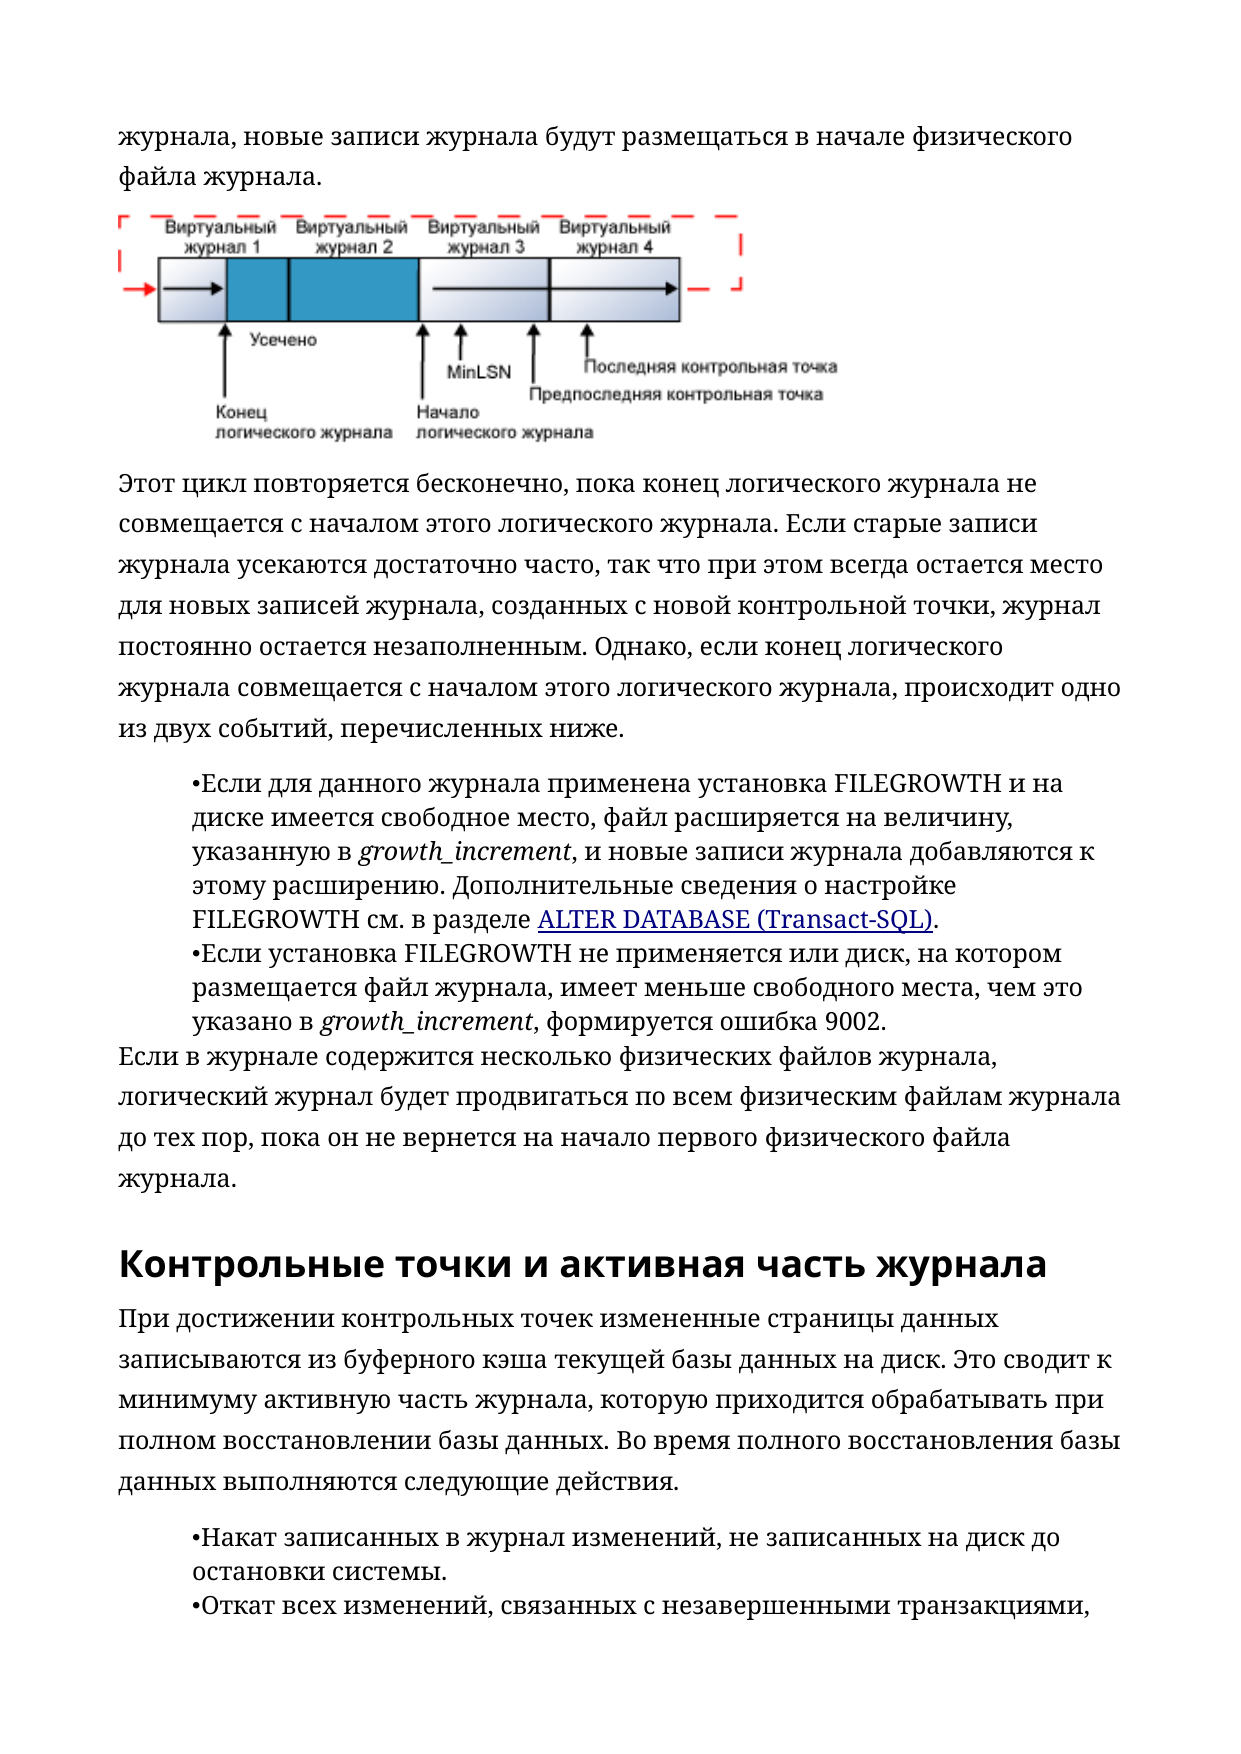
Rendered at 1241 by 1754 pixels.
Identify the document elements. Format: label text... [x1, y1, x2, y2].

list Если для данного журнала применена установка FILEGROWTH и на диске имеется свободное место, файл расширяется на величину, указанную в growth_increment, и новые записи журнала добавляются к этому расширению. Дополнительные сведения о настройке FILEGROWTH см. в разделе ALTER DATABASE (Transact-SQL). [118, 766, 1122, 936]
list Откат всех изменений, связанных с незавершенными транзакциями, [118, 1587, 1122, 1621]
list Накат записанных в журнал изменений, не записанных на диск до остановки системы. [118, 1519, 1122, 1587]
text Если в журнале содержится несколько физических файлов журнала, логический журнал будет продвигаться по всем физическим файлам журнала до тех пор, пока он не вернется на начало первого физического файла журнала. [118, 1038, 1122, 1195]
text При достижении контрольных точек измененные страницы данных записываются из буферного кэша текущей базы данных на диск. Это сводит к минимуму активную часть журнала, которую приходится обрабатывать при полном восстановлении базы данных. Во время полного восстановления базы данных выполняются следующие действия. [118, 1300, 1122, 1498]
text Этот цикл повторяется бесконечно, пока конец логического журнала не совмещается с началом этого логического журнала. Если старые записи журнала усекаются достаточно часто, так что при этом всегда остается место для новых записей журнала, созданных с новой контрольной точки, журнал постоянно остается незаполненным. Однако, если конец логического журнала совмещается с началом этого логического журнала, происходит одно из двух событий, перечисленных ниже. [118, 465, 1122, 744]
list Если установка FILEGROWTH не применяется или диск, на котором размещается файл журнала, имеет меньше свободного места, чем это указано в growth_increment, формируется ошибка 9002. [118, 936, 1122, 1038]
subtitle Контрольные точки и активная часть журнала [118, 1237, 1122, 1288]
text журнала, новые записи журнала будут размещаться в начале физического файла журнала. [118, 118, 1122, 193]
picture [118, 214, 838, 444]
